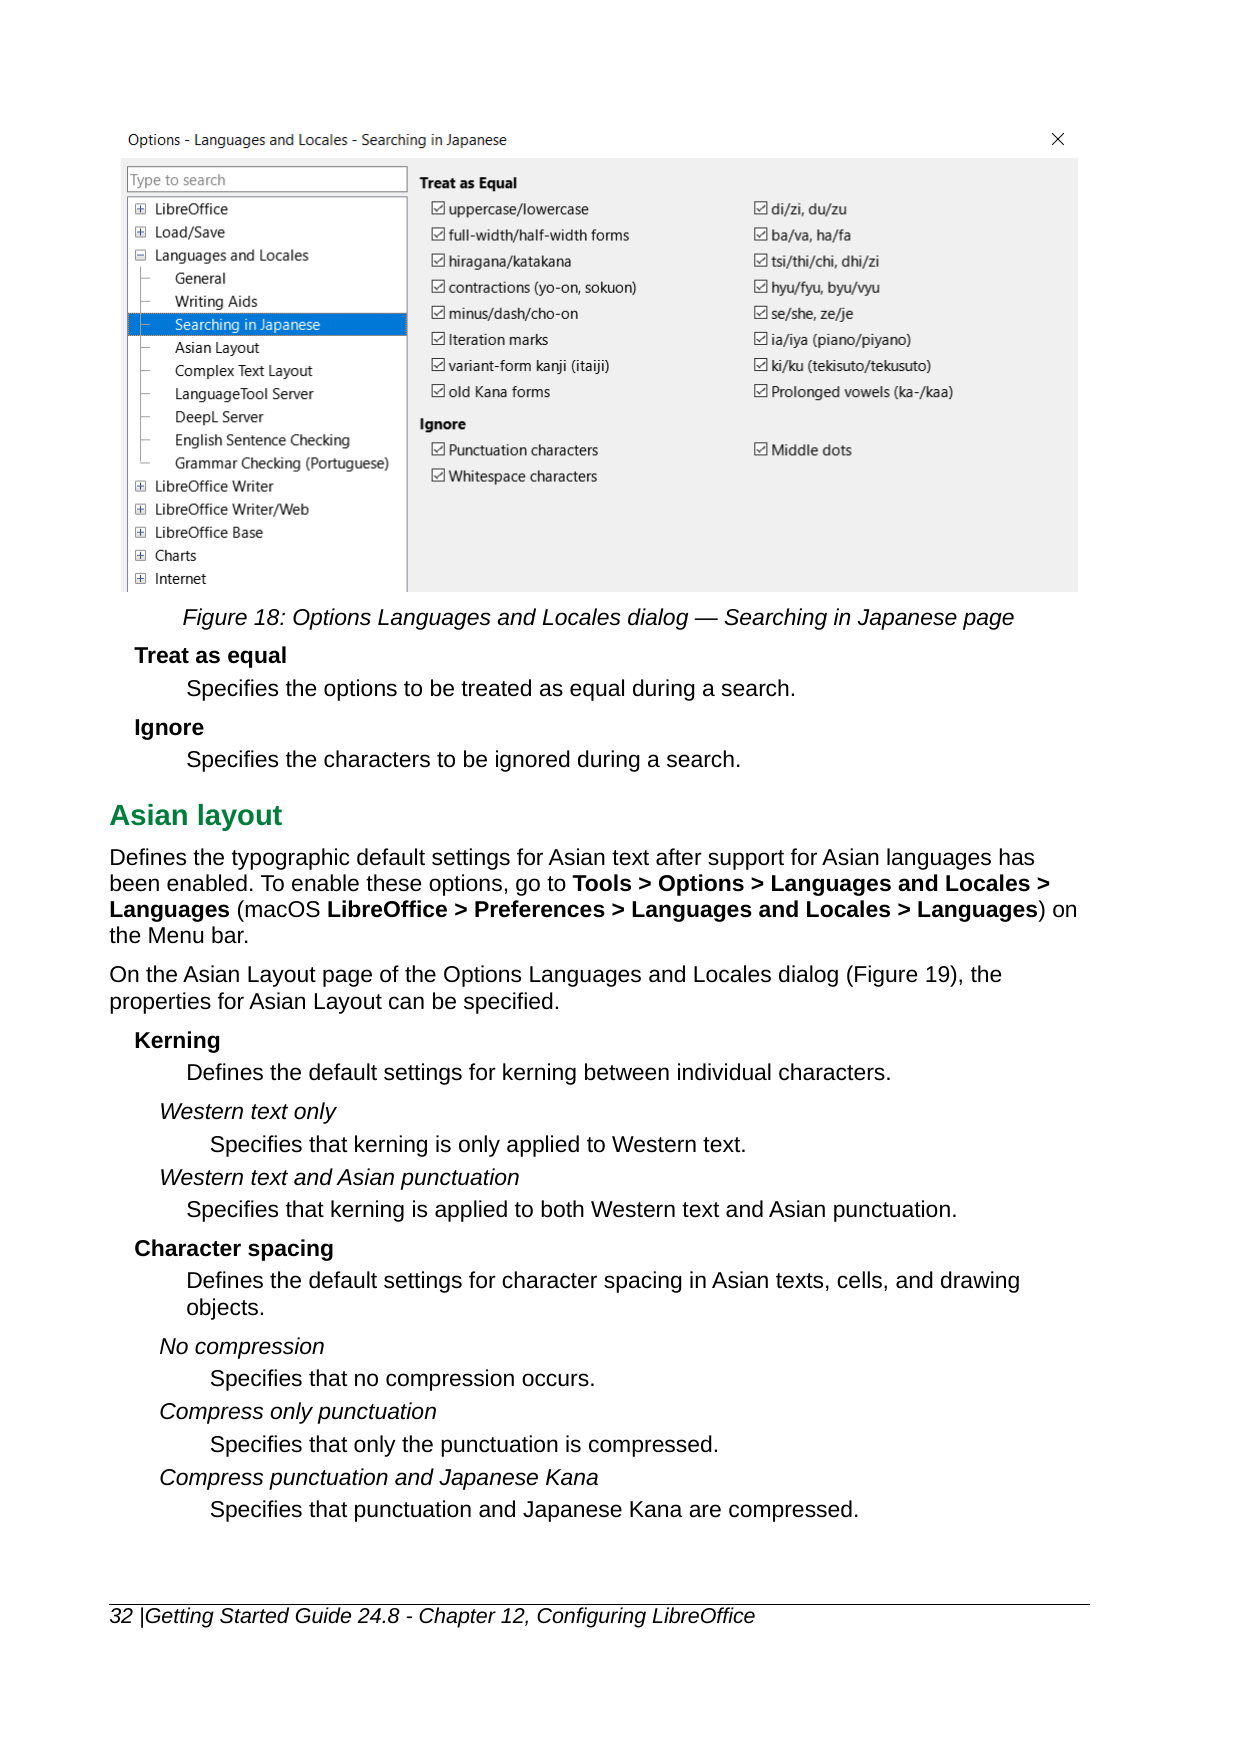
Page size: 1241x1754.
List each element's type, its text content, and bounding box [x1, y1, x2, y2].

text Defines the default settings for kerning between individual characters. [186, 1059, 1090, 1086]
text Specifies the characters to be ignored during a search. [186, 746, 1090, 773]
text Defines the default settings for character spacing in Asian texts, cells, and drawing objects. [186, 1267, 1090, 1320]
text Compress punctuation and Japanese Kana [159, 1463, 1090, 1490]
text Compress only punctuation [159, 1398, 1090, 1424]
text Specifies that kerning is only applied to Western text. [209, 1131, 1090, 1157]
text Figure 18: Options Languages and Locales dialog — Searching in Japanese page [121, 603, 1078, 630]
text Specifies the options to be treated as equal during a search. [186, 675, 1090, 701]
text Specifies that punctuation and Japanese Kana are compressed. [209, 1496, 1090, 1522]
text Western text only [159, 1098, 1090, 1124]
text Western text and Asian punctuation [159, 1163, 1090, 1190]
text Specifies that no compression occurs. [209, 1365, 1090, 1392]
list On the Asian Layout page of the Options Languages and Locales dialog (Figure 19), the properties for Asian Layout can be specified. [109, 961, 1090, 1014]
subtitle Asian layout [109, 797, 1090, 831]
text Specifies that only the punctuation is compressed. [209, 1431, 1090, 1457]
picture [120, 121, 1079, 592]
text Defines the typographic default settings for Asian text after support for Asian languages has been enabled. To enable these options, go to Tools > Options > Languages and Locales > Languages (macOS LibreOffice > Preferences > Languages and Locales > Languages) on the Menu bar. [109, 843, 1090, 949]
text Treat as equal [134, 642, 1090, 669]
text Ignore [134, 714, 1090, 740]
text Specifies that kerning is applied to both Western text and Asian punctuation. [186, 1196, 1090, 1222]
text No compression [159, 1333, 1090, 1359]
text Kerning [134, 1027, 1090, 1053]
text Character spacing [134, 1235, 1090, 1261]
